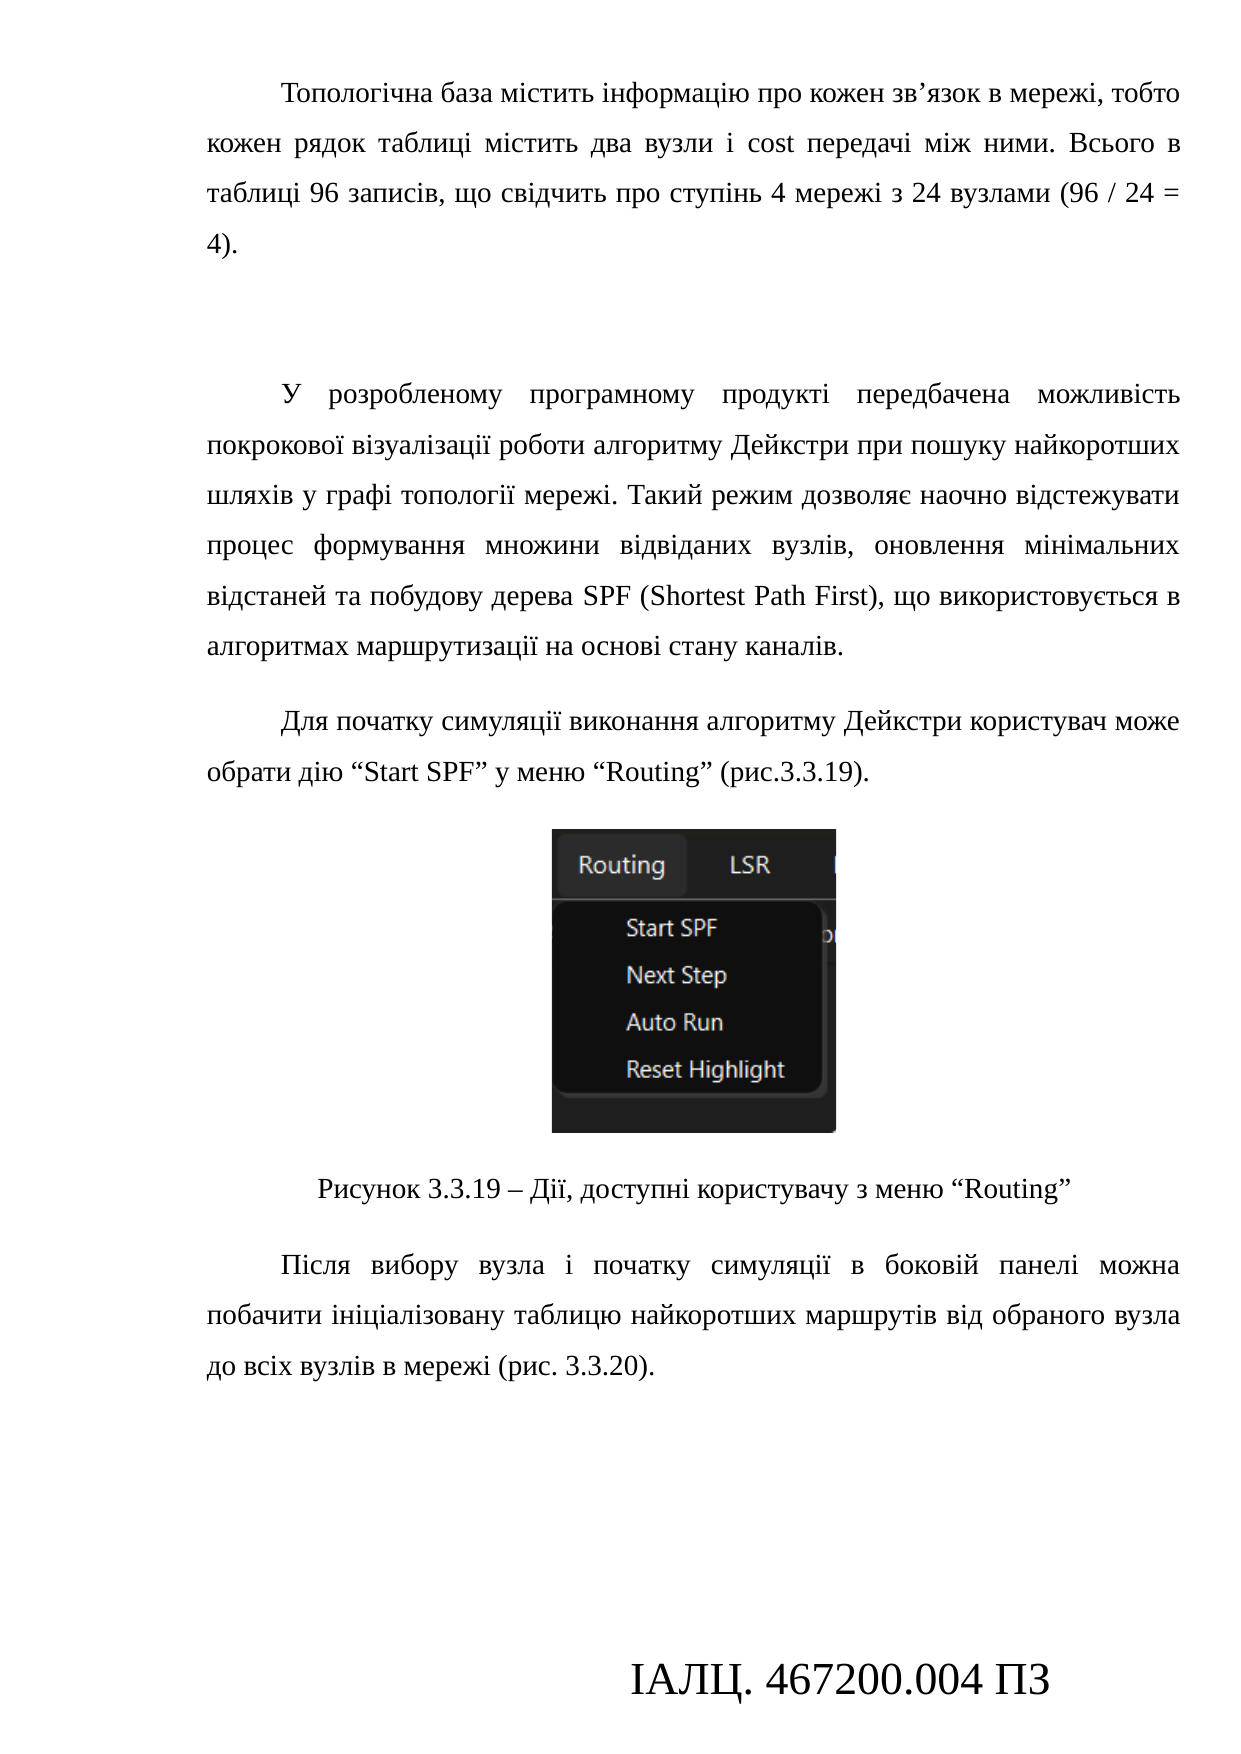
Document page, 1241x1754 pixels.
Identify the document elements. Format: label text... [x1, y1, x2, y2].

text У розробленому програмному продукті передбачена можливість покрокової візуалізації роботи алгоритму Дейкстри при пошуку найкоротших шляхів у графі топології мережі. Такий режим дозволяє наочно відстежувати процес формування множини відвіданих вузлів, оновлення мінімальних відстаней та побудову дерева SPF (Shortest Path First), що використовується в алгоритмах маршрутизації на основі стану каналів. [207, 377, 1181, 662]
text Рисунок 3.3.19 – Дії, доступні користувачу з меню “Routing” [207, 1172, 1181, 1205]
text Після вибору вузла і початку симуляції в боковій панелі можна побачити ініціалізовану таблицю найкоротших маршрутів від обраного вузла до всіх вузлів в мережі (рис. 3.3.20). [207, 1247, 1181, 1381]
text Для початку симуляції виконання алгоритму Дейкстри користувач може обрати дію “Start SPF” у меню “Routing” (рис.3.3.19). [207, 703, 1181, 787]
text Топологічна база містить інформацію про кожен зв’язок в мережі, тобто кожен рядок таблиці містить два вузли і cost передачі між ними. Всього в таблиці 96 записів, що свідчить про ступінь 4 мережі з 24 вузлами (96 / 24 = 4). [207, 75, 1181, 259]
